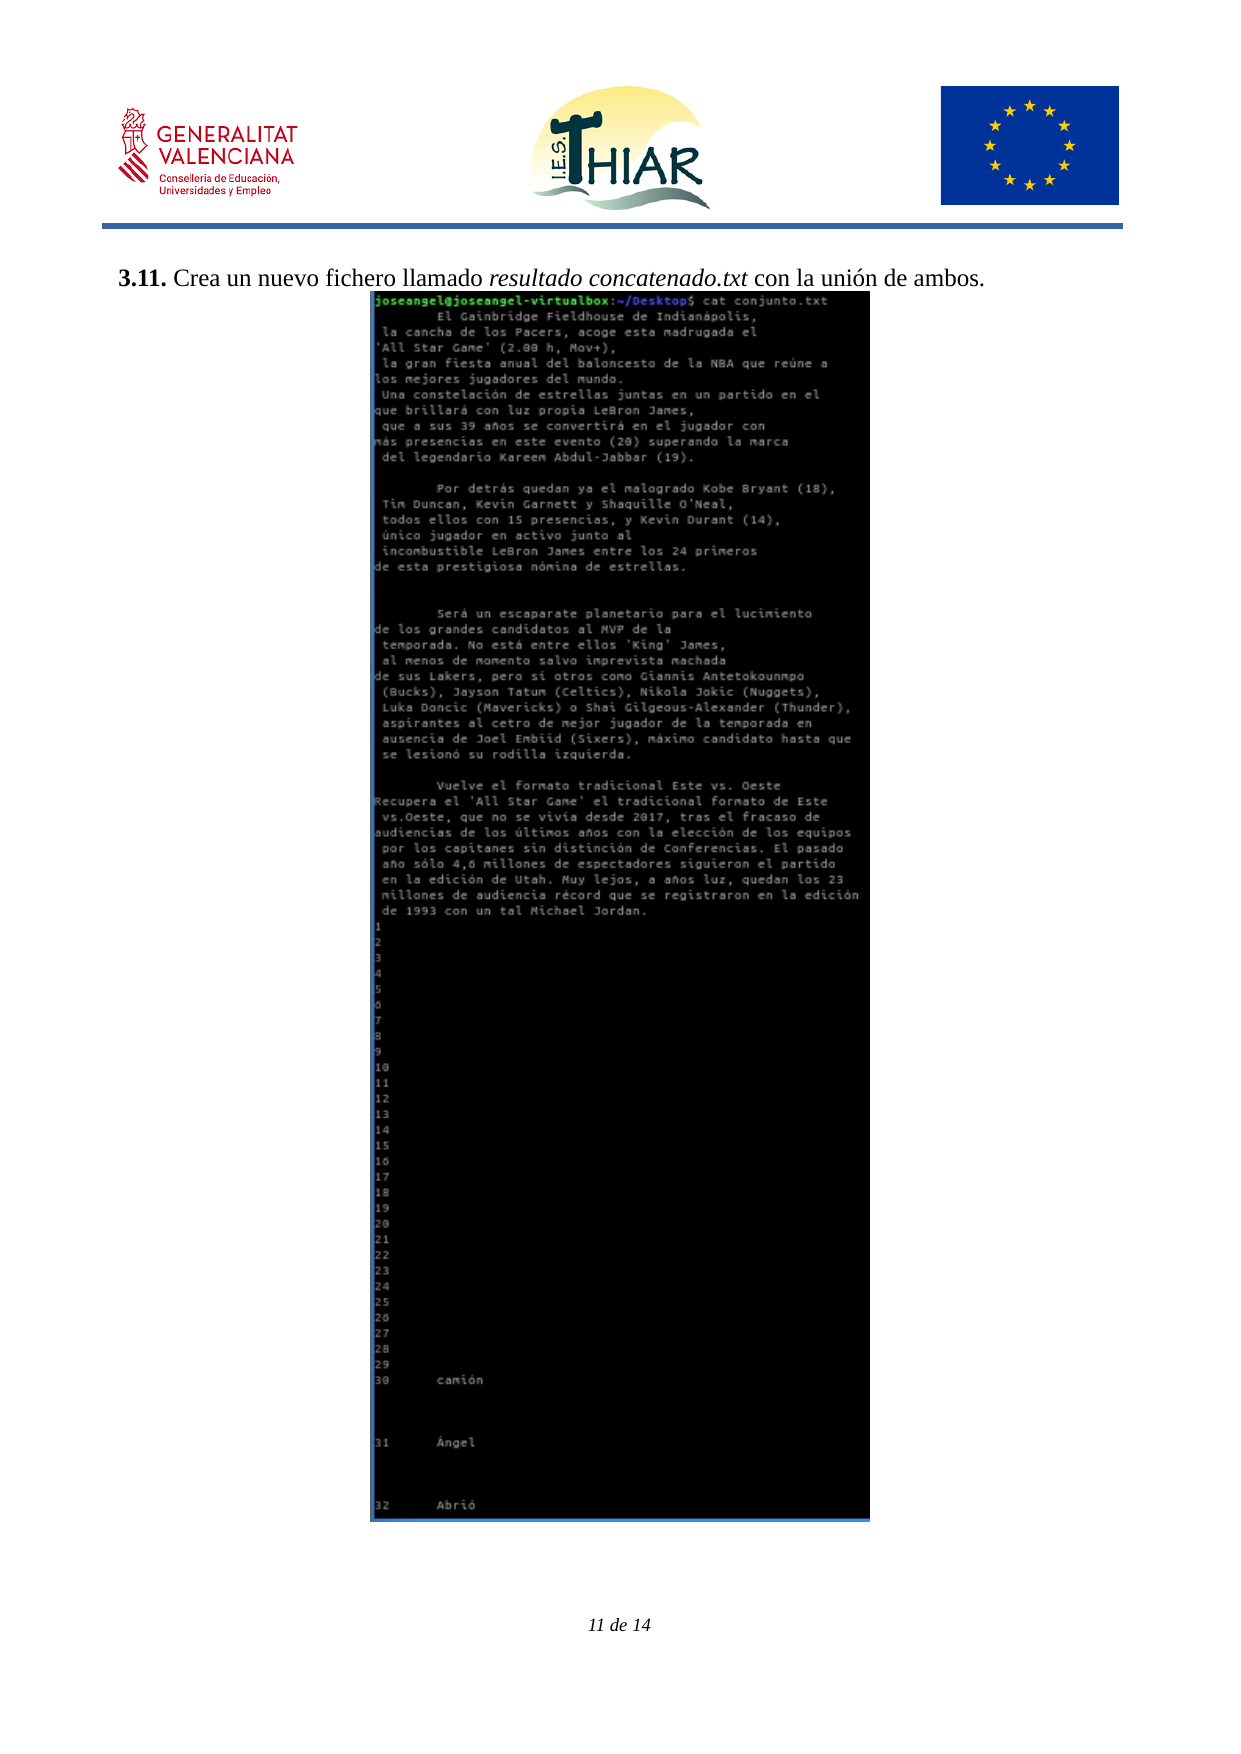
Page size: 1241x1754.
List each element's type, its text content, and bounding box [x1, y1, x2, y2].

picture [370, 291, 870, 1522]
text 3.11. Crea un nuevo fichero llamado resultado concatenado.txt con la unión de ambos. [118, 263, 1122, 291]
picture [530, 86, 710, 210]
picture [112, 103, 308, 206]
picture [940, 86, 1119, 205]
